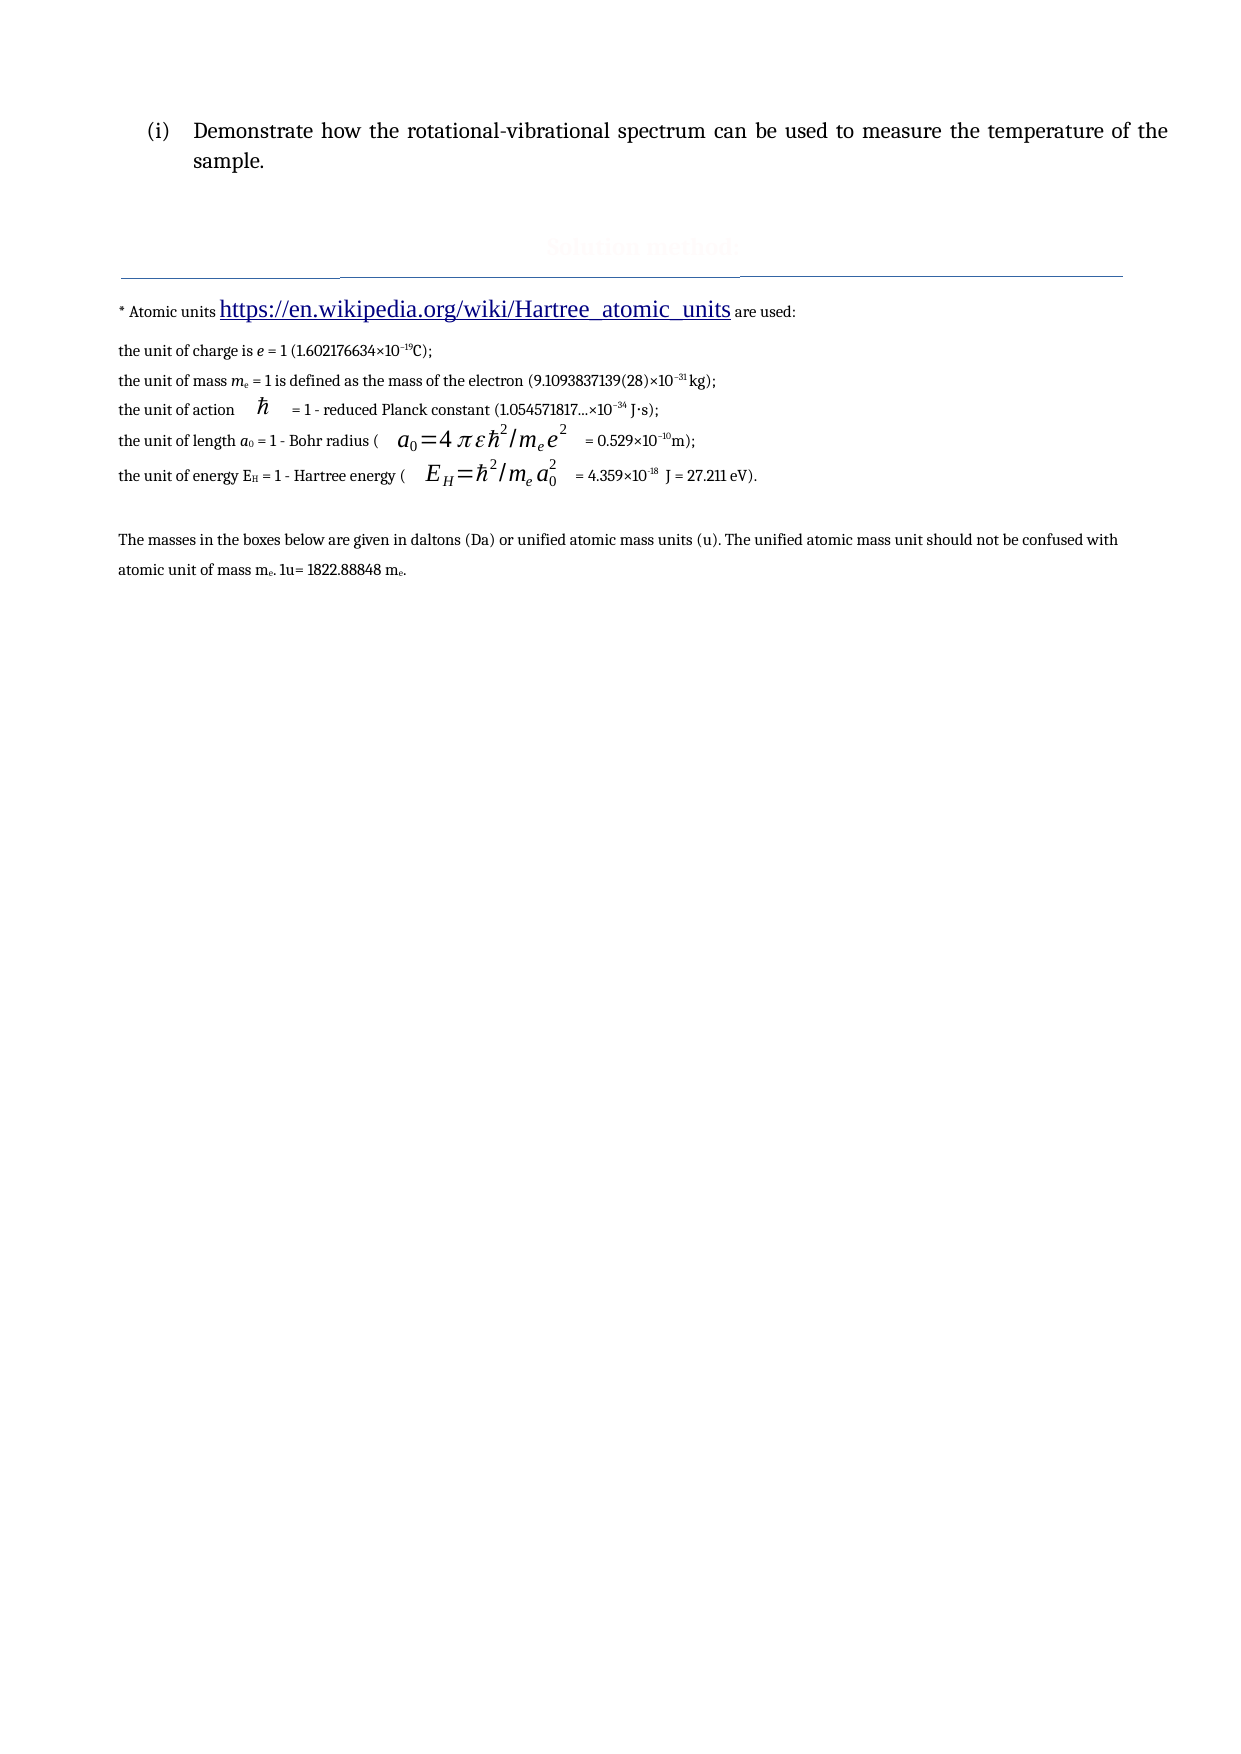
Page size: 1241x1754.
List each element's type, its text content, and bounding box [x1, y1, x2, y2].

text Solution method: [118, 232, 1169, 262]
text the unit of length a0 = 1 - Bohr radius (= 0.529×10−10m); [118, 420, 1169, 455]
text the unit of energy EH = 1 - Hartree energy (= 4.359×10-18 J = 27.211 eV). [118, 455, 1169, 490]
text the unit of action = 1 - reduced Planck constant (1.054571817...×10−34 J⋅s); [118, 391, 1169, 420]
text * Atomic units https://en.wikipedia.org/wiki/Hartree_atomic_units are used: [118, 294, 1169, 323]
list Demonstrate how the rotational-vibrational spectrum can be used to measure the temperature of the sample. [146, 118, 1169, 175]
text The masses in the boxes below are given in daltons (Da) or unified atomic mass units (u). The unified atomic mass unit should not be confused with atomic unit of mass me. 1u= 1822.88848 me. [118, 520, 1169, 579]
text the unit of mass me = 1 is defined as the mass of the electron (9.1093837139(28)×10−31 kg); [118, 361, 1169, 391]
text the unit of charge is e = 1 (1.602176634×10−19C); [118, 342, 1169, 361]
